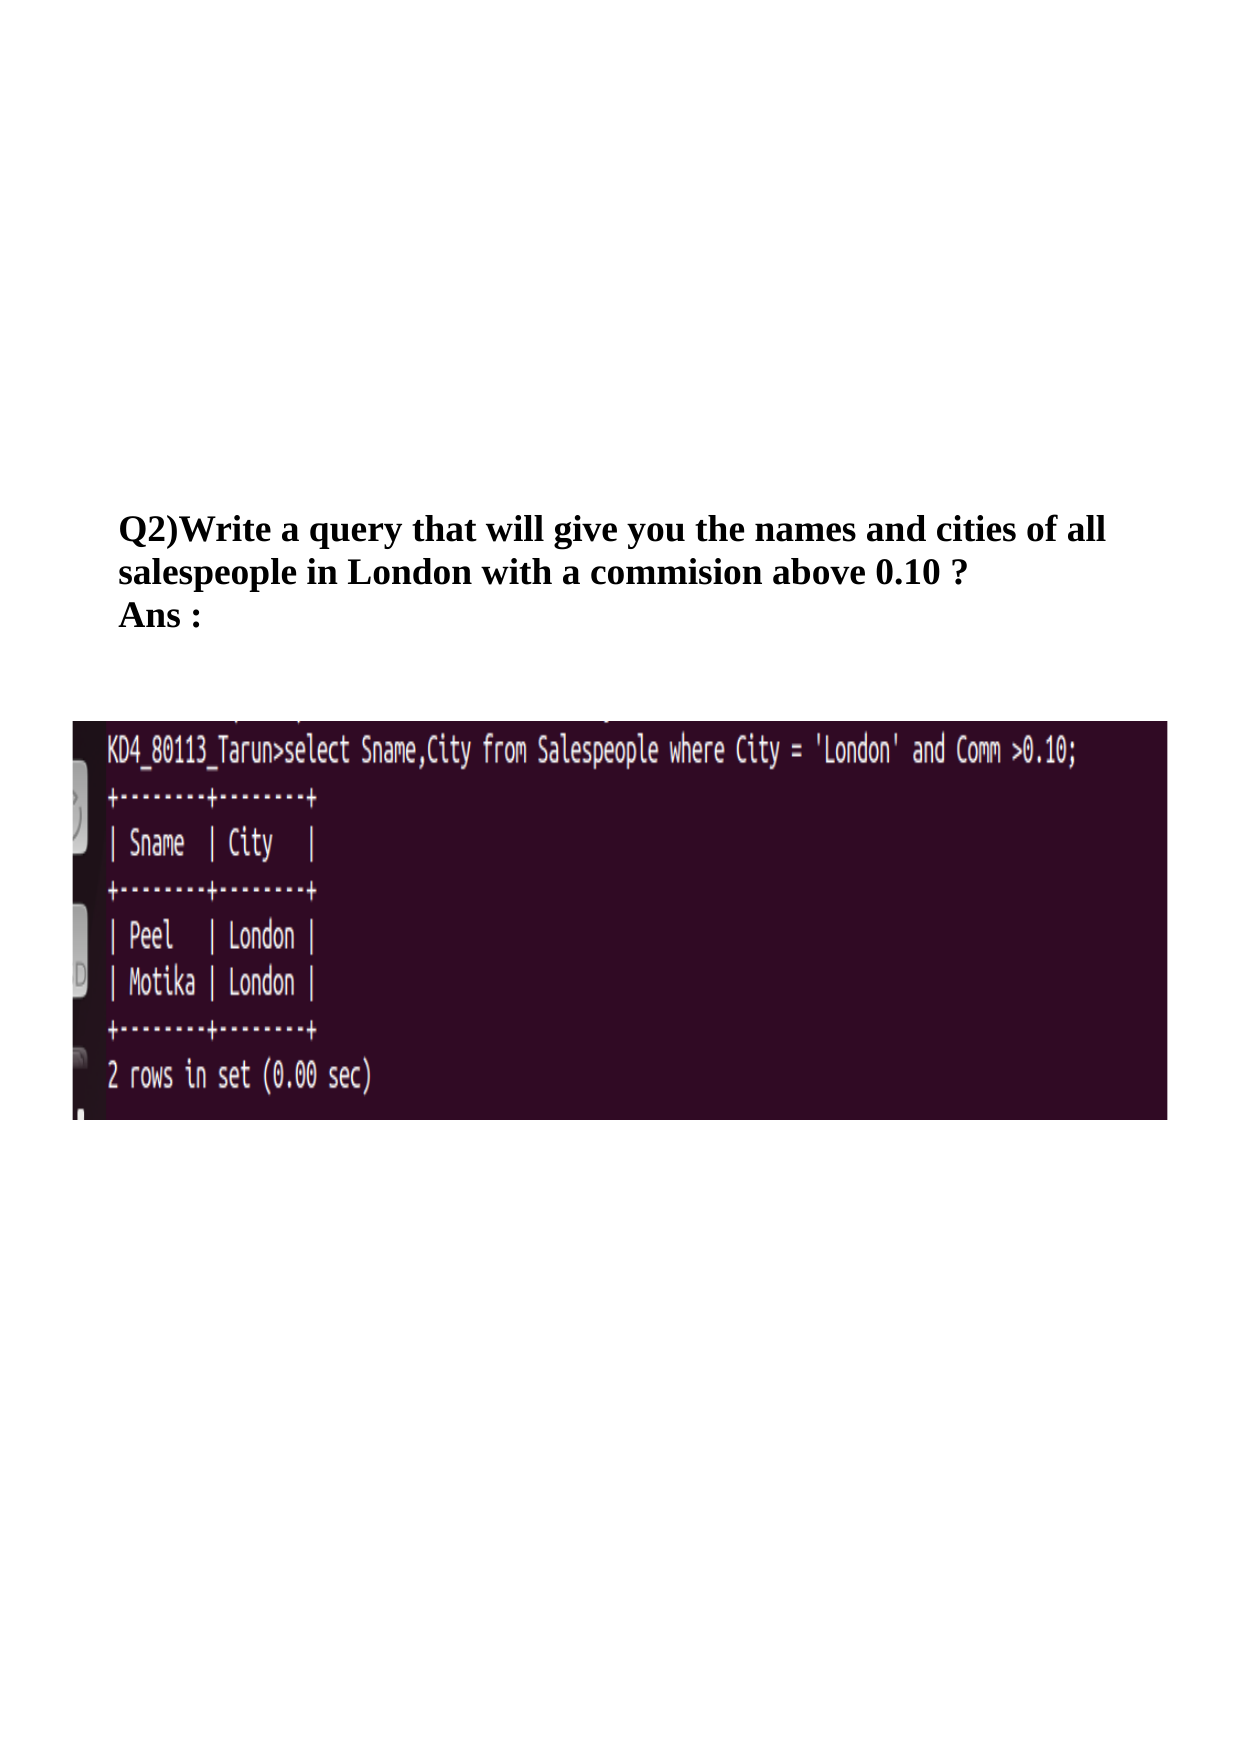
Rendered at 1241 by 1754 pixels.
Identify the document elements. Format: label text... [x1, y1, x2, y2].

text Ans : [118, 592, 1122, 636]
text Q2)Write a query that will give you the names and cities of all salespeople in London with a commision above 0.10 ? [118, 506, 1122, 592]
picture [72, 721, 1168, 1120]
